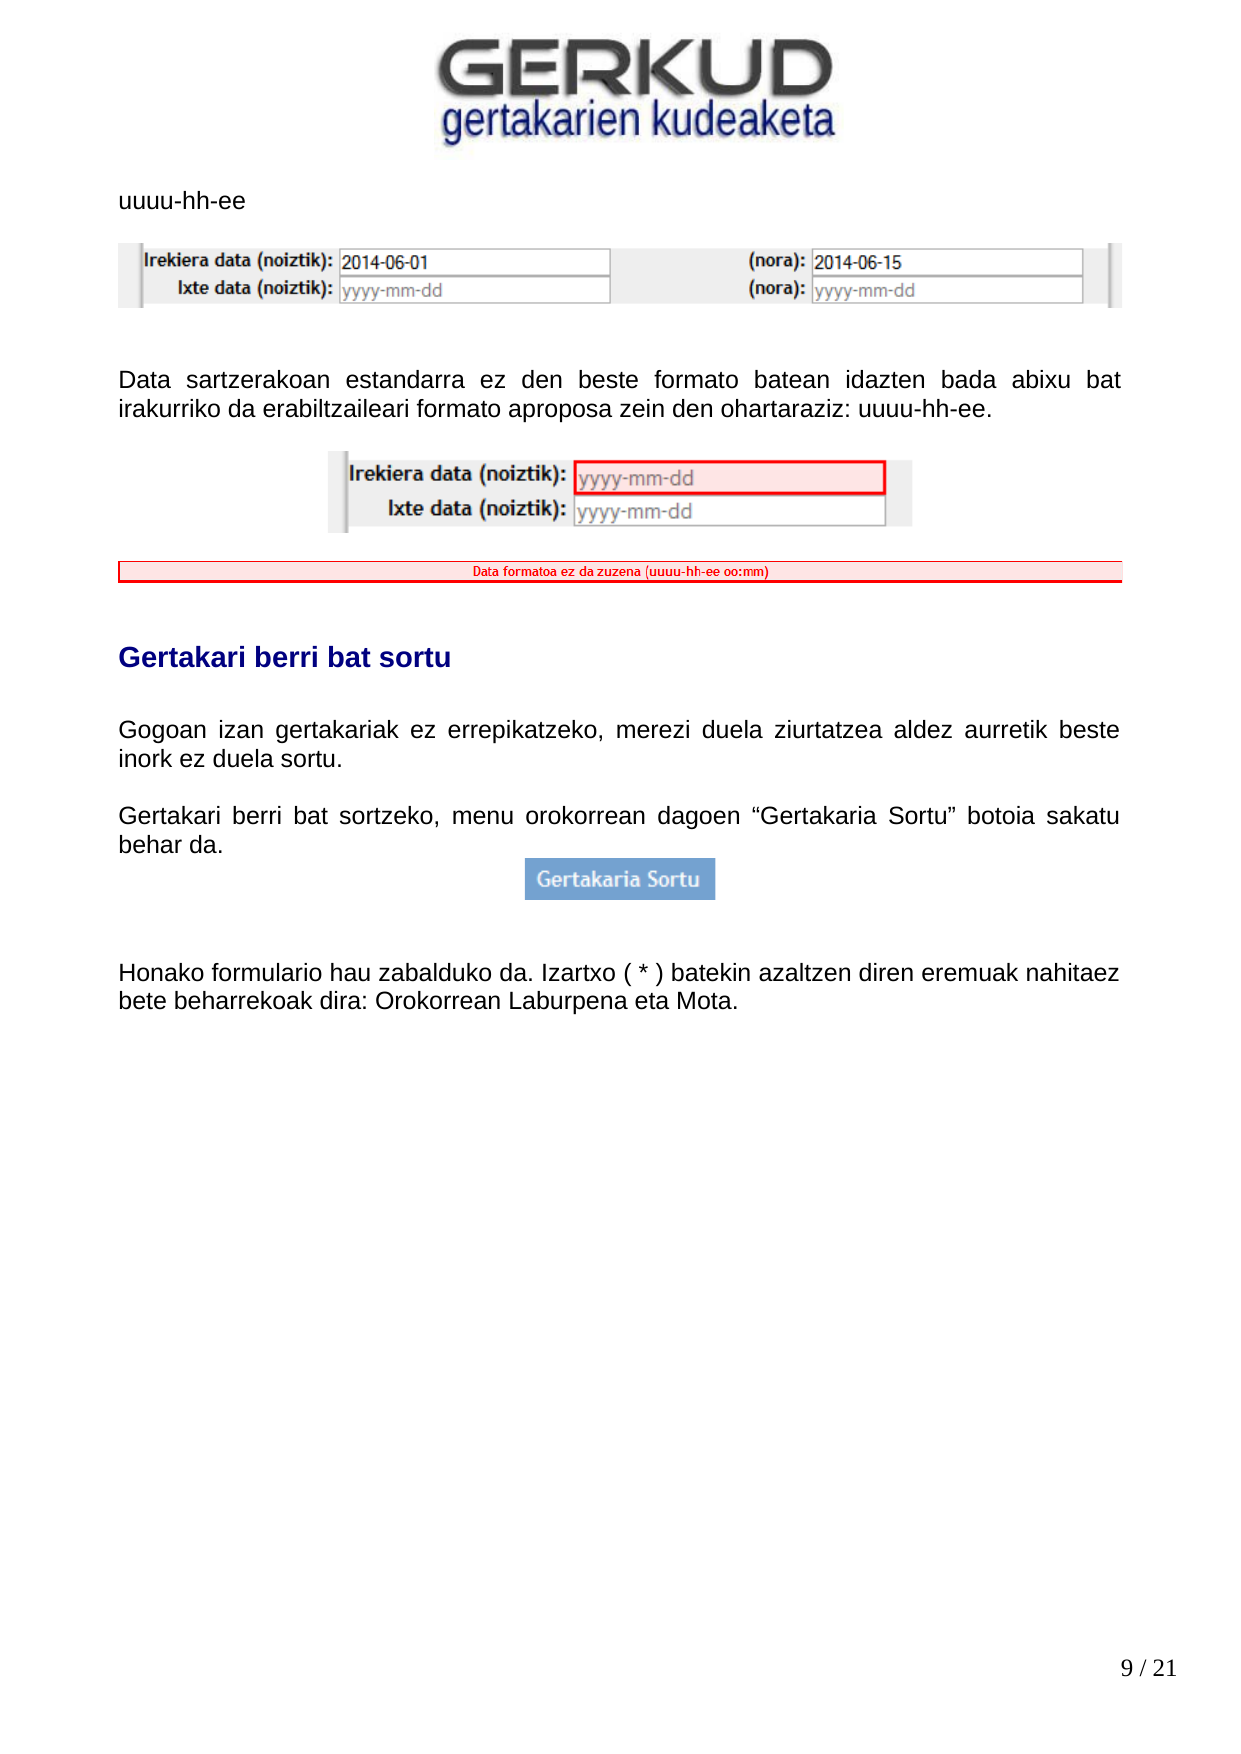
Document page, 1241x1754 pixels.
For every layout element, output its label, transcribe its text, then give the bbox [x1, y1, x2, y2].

picture [434, 23, 844, 160]
text Honako formulario hau zabalduko da. Izartxo ( * ) batekin azaltzen diren eremuak nahitaez bete beharrekoak dira: Orokorrean Laburpena eta Mota. [118, 957, 1122, 1015]
text Gogoan izan gertakariak ez errepikatzeko, merezi duela ziurtatzea aldez aurretik beste inork ez duela sortu. [118, 715, 1122, 772]
text Data sartzerakoan estandarra ez den beste formato batean idazten bada abixu bat irakurriko da erabiltzaileari formato aproposa zein den ohartaraziz: uuuu-hh-ee. [118, 365, 1122, 422]
text Gertakari berri bat sortzeko, menu orokorrean dagoen “Gertakaria Sortu” botoia sakatu behar da. [118, 801, 1122, 859]
picture [118, 561, 1123, 583]
picture [118, 243, 1123, 308]
picture [524, 858, 716, 900]
subtitle Gertakari berri bat sortu [118, 640, 1122, 674]
text uuuu-hh-ee [118, 186, 1122, 215]
picture [327, 451, 913, 533]
